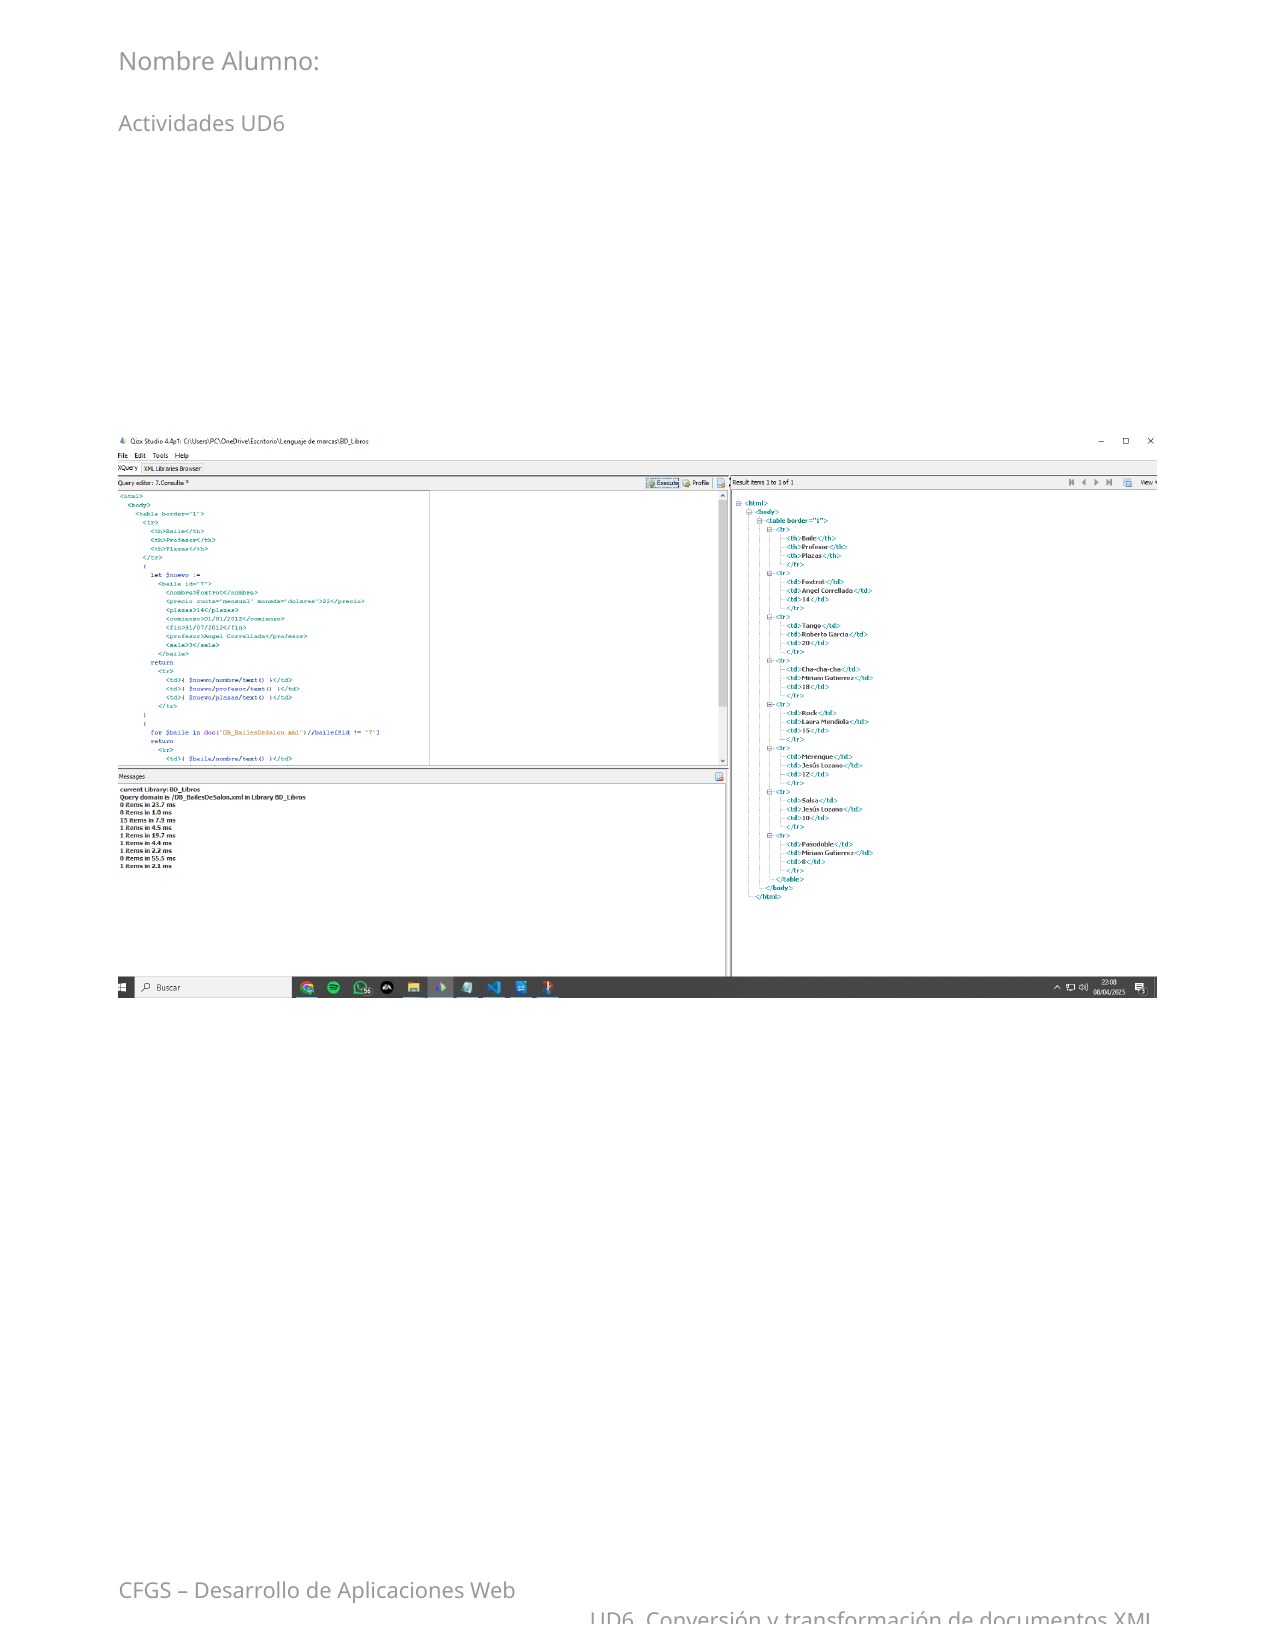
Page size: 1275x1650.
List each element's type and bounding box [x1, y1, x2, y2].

picture [118, 434, 1157, 998]
